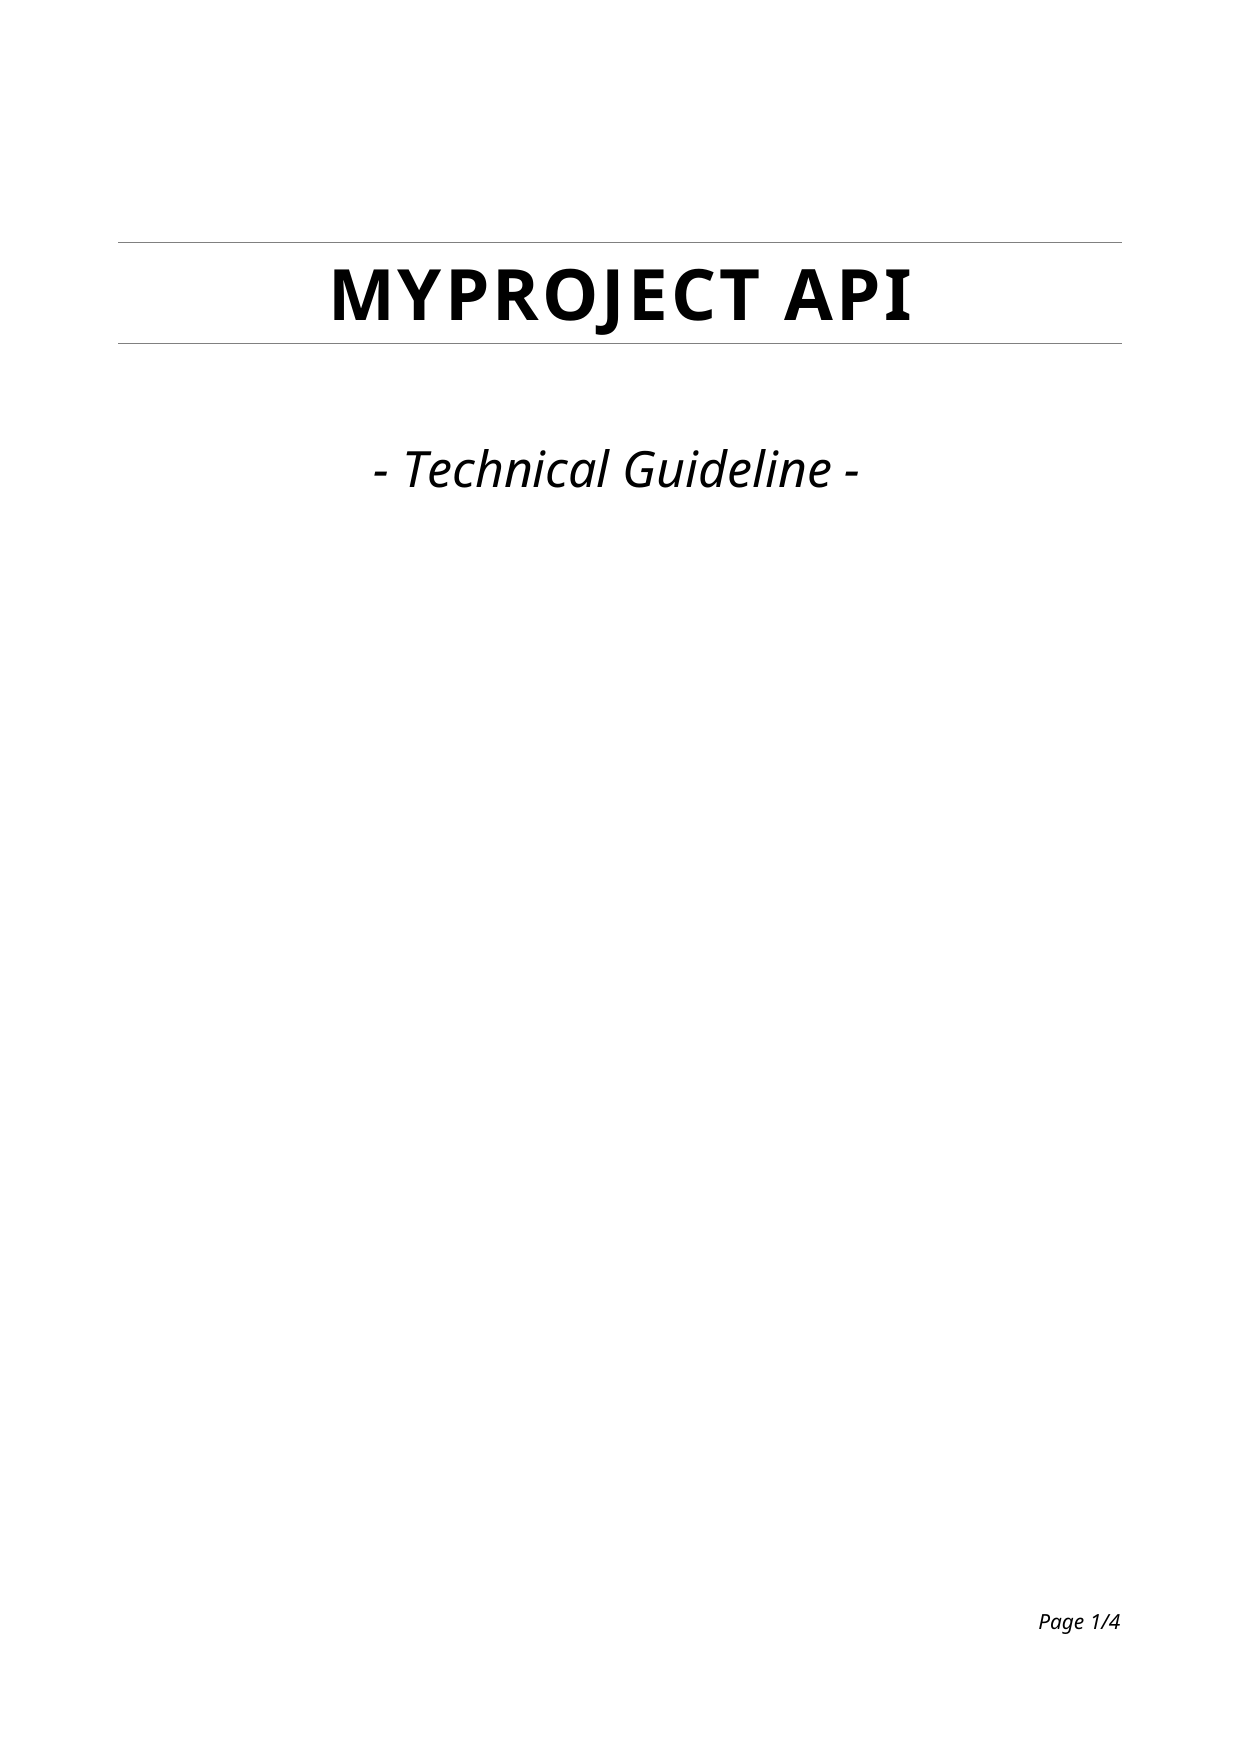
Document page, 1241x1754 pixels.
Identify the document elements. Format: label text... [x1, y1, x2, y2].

title myproject API [118, 243, 1122, 343]
subtitle - Technical Guideline - [118, 434, 1122, 502]
